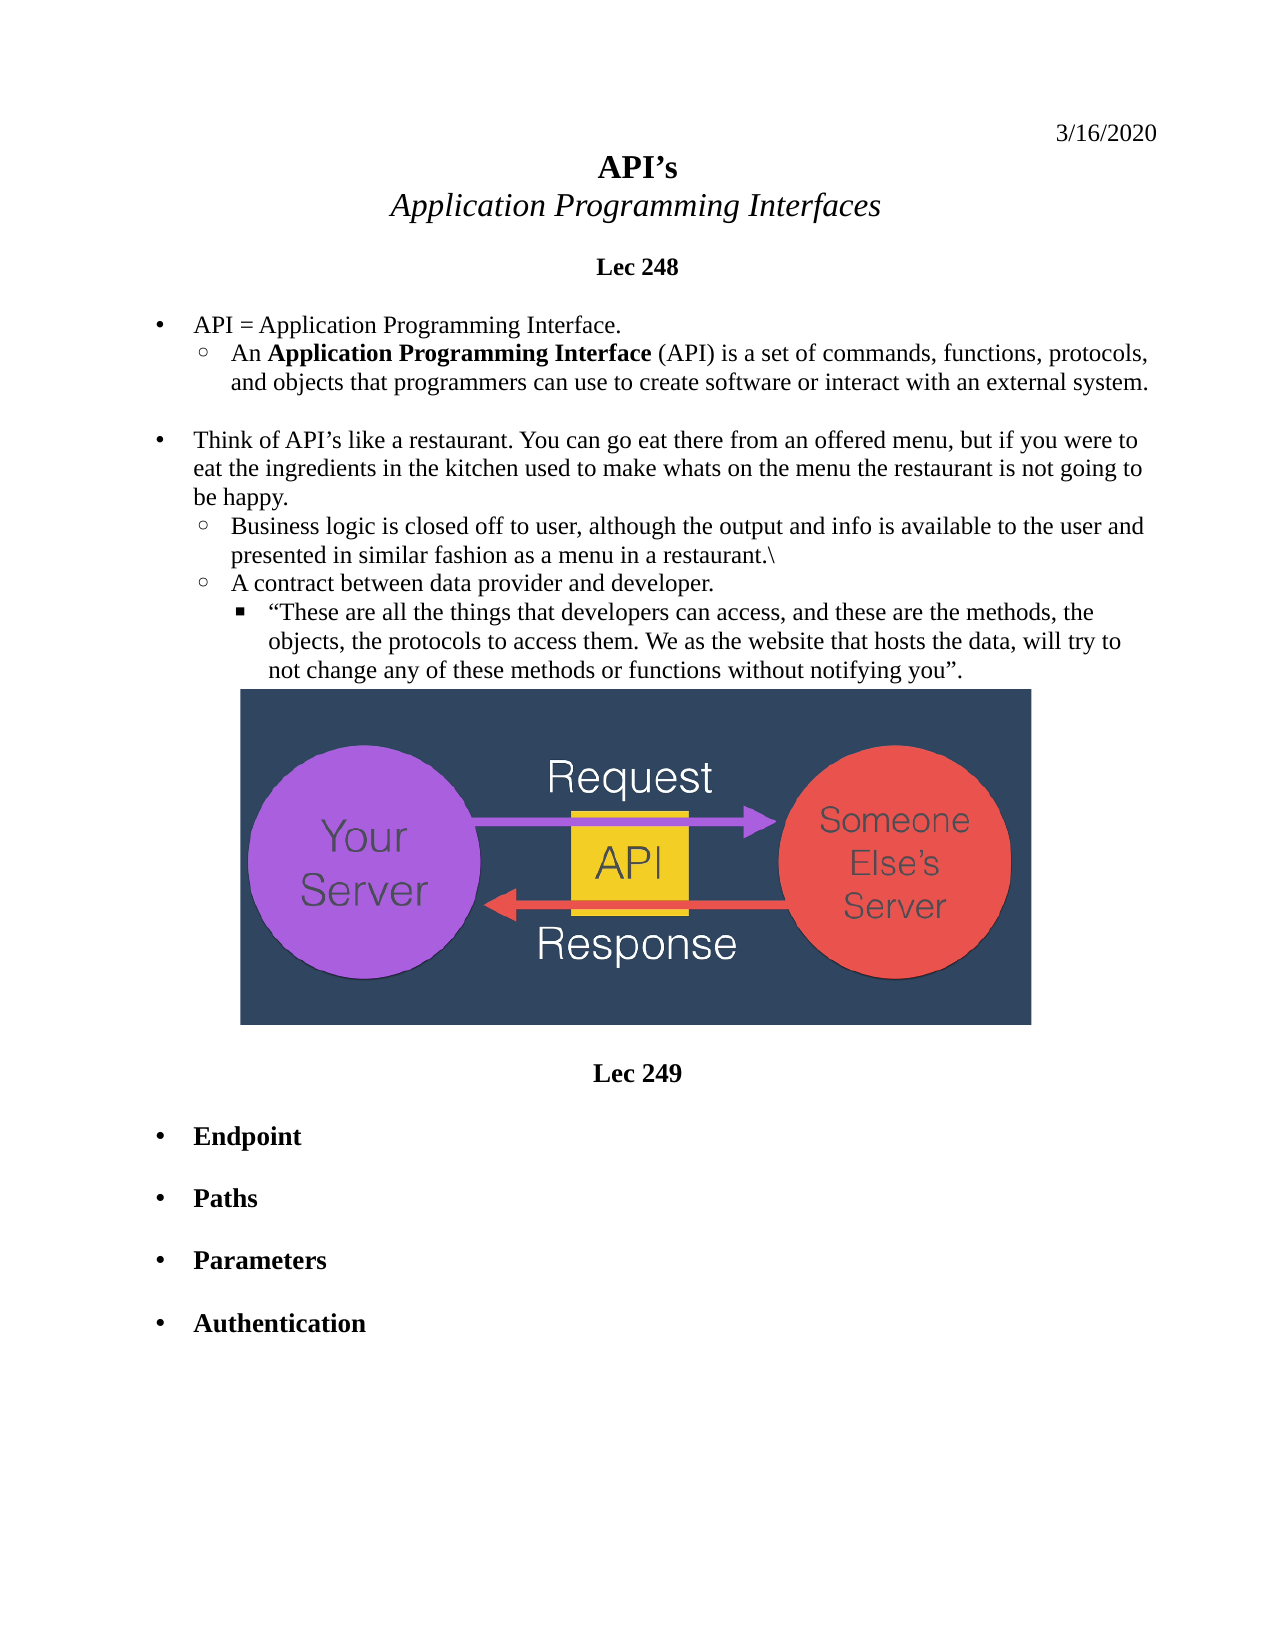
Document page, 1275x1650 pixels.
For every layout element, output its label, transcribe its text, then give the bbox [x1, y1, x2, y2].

list API = Application Programming Interface. [156, 310, 1157, 338]
text 3/16/2020 [118, 118, 1157, 147]
list Paths [156, 1182, 1157, 1213]
list Endpoint [156, 1119, 1157, 1151]
list Parameters [156, 1244, 1157, 1276]
list A contract between data provider and developer. [193, 568, 1157, 597]
list Authentication [156, 1307, 1157, 1338]
list An Application Programming Interface (API) is a set of commands, functions, protocols, and objects that programmers can use to create software or interact with an external system. [193, 338, 1157, 396]
text Lec 249 [118, 1057, 1157, 1088]
list Think of API’s like a restaurant. You can go eat there from an offered menu, but if you were to eat the ingredients in the kitchen used to make whats on the menu the restaurant is not going to be happy. [156, 425, 1157, 511]
picture [240, 689, 1032, 1025]
text API’s [118, 147, 1157, 185]
text Lec 248 [118, 252, 1157, 281]
list Business logic is closed off to user, although the output and info is available to the user and presented in similar fashion as a menu in a restaurant.\ [193, 511, 1157, 568]
list “These are all the things that developers can access, and these are the methods, the objects, the protocols to access them. We as the website that hosts the data, will try to not change any of these methods or functions without notifying you”. [231, 597, 1157, 683]
text Application Programming Interfaces [118, 185, 1157, 223]
